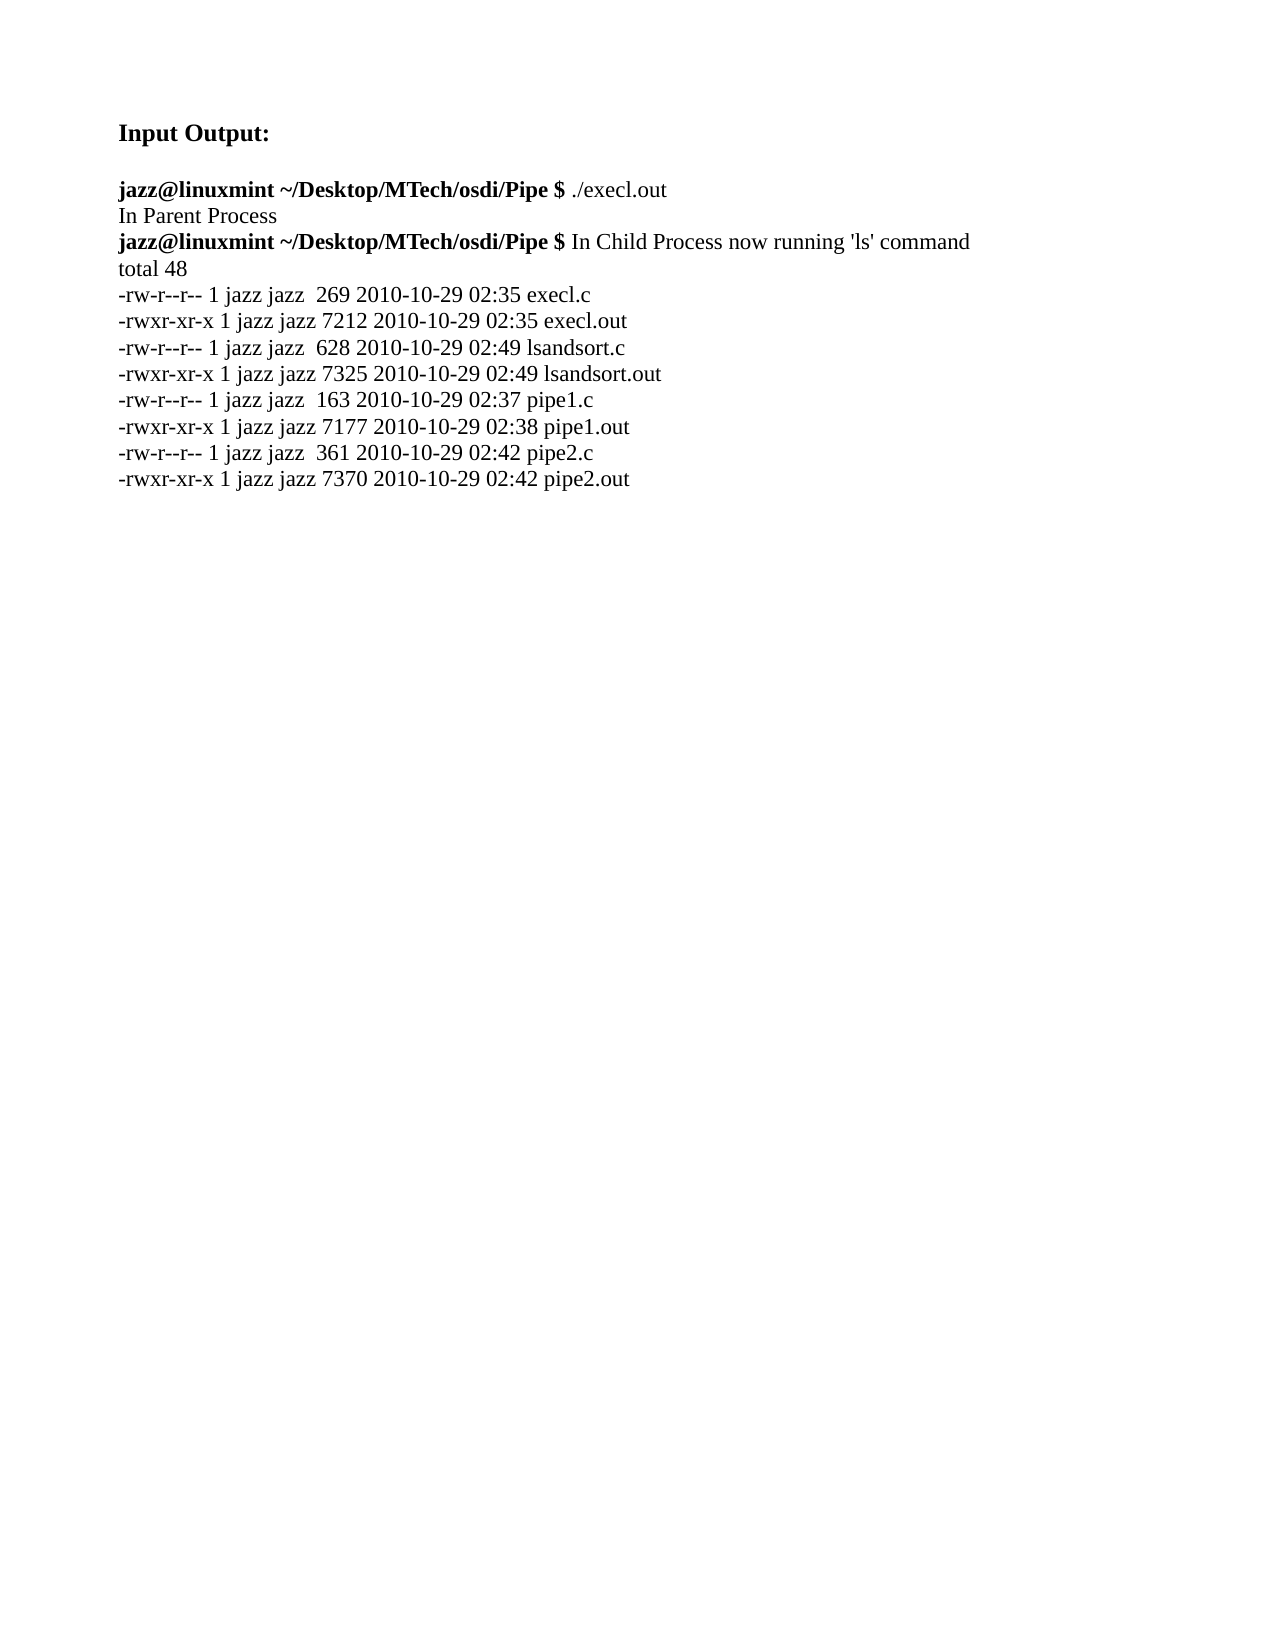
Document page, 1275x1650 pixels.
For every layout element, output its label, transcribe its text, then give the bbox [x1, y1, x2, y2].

text -rwxr-xr-x 1 jazz jazz 7212 2010-10-29 02:35 execl.out [118, 307, 1157, 334]
text -rw-r--r-- 1 jazz jazz 361 2010-10-29 02:42 pipe2.c [118, 439, 1157, 466]
text -rw-r--r-- 1 jazz jazz 628 2010-10-29 02:49 lsandsort.c [118, 334, 1157, 360]
text -rwxr-xr-x 1 jazz jazz 7370 2010-10-29 02:42 pipe2.out [118, 466, 1157, 492]
text -rw-r--r-- 1 jazz jazz 269 2010-10-29 02:35 execl.c [118, 281, 1157, 307]
text -rwxr-xr-x 1 jazz jazz 7177 2010-10-29 02:38 pipe1.out [118, 413, 1157, 439]
text -rw-r--r-- 1 jazz jazz 163 2010-10-29 02:37 pipe1.c [118, 386, 1157, 413]
text -rwxr-xr-x 1 jazz jazz 7325 2010-10-29 02:49 lsandsort.out [118, 360, 1157, 386]
text jazz@linuxmint ~/Desktop/MTech/osdi/Pipe $ In Child Process now running 'ls' command [118, 228, 1157, 255]
text Input Output: [118, 118, 1157, 147]
text In Parent Process [118, 202, 1157, 228]
text jazz@linuxmint ~/Desktop/MTech/osdi/Pipe $ ./execl.out [118, 176, 1157, 202]
text total 48 [118, 255, 1157, 281]
